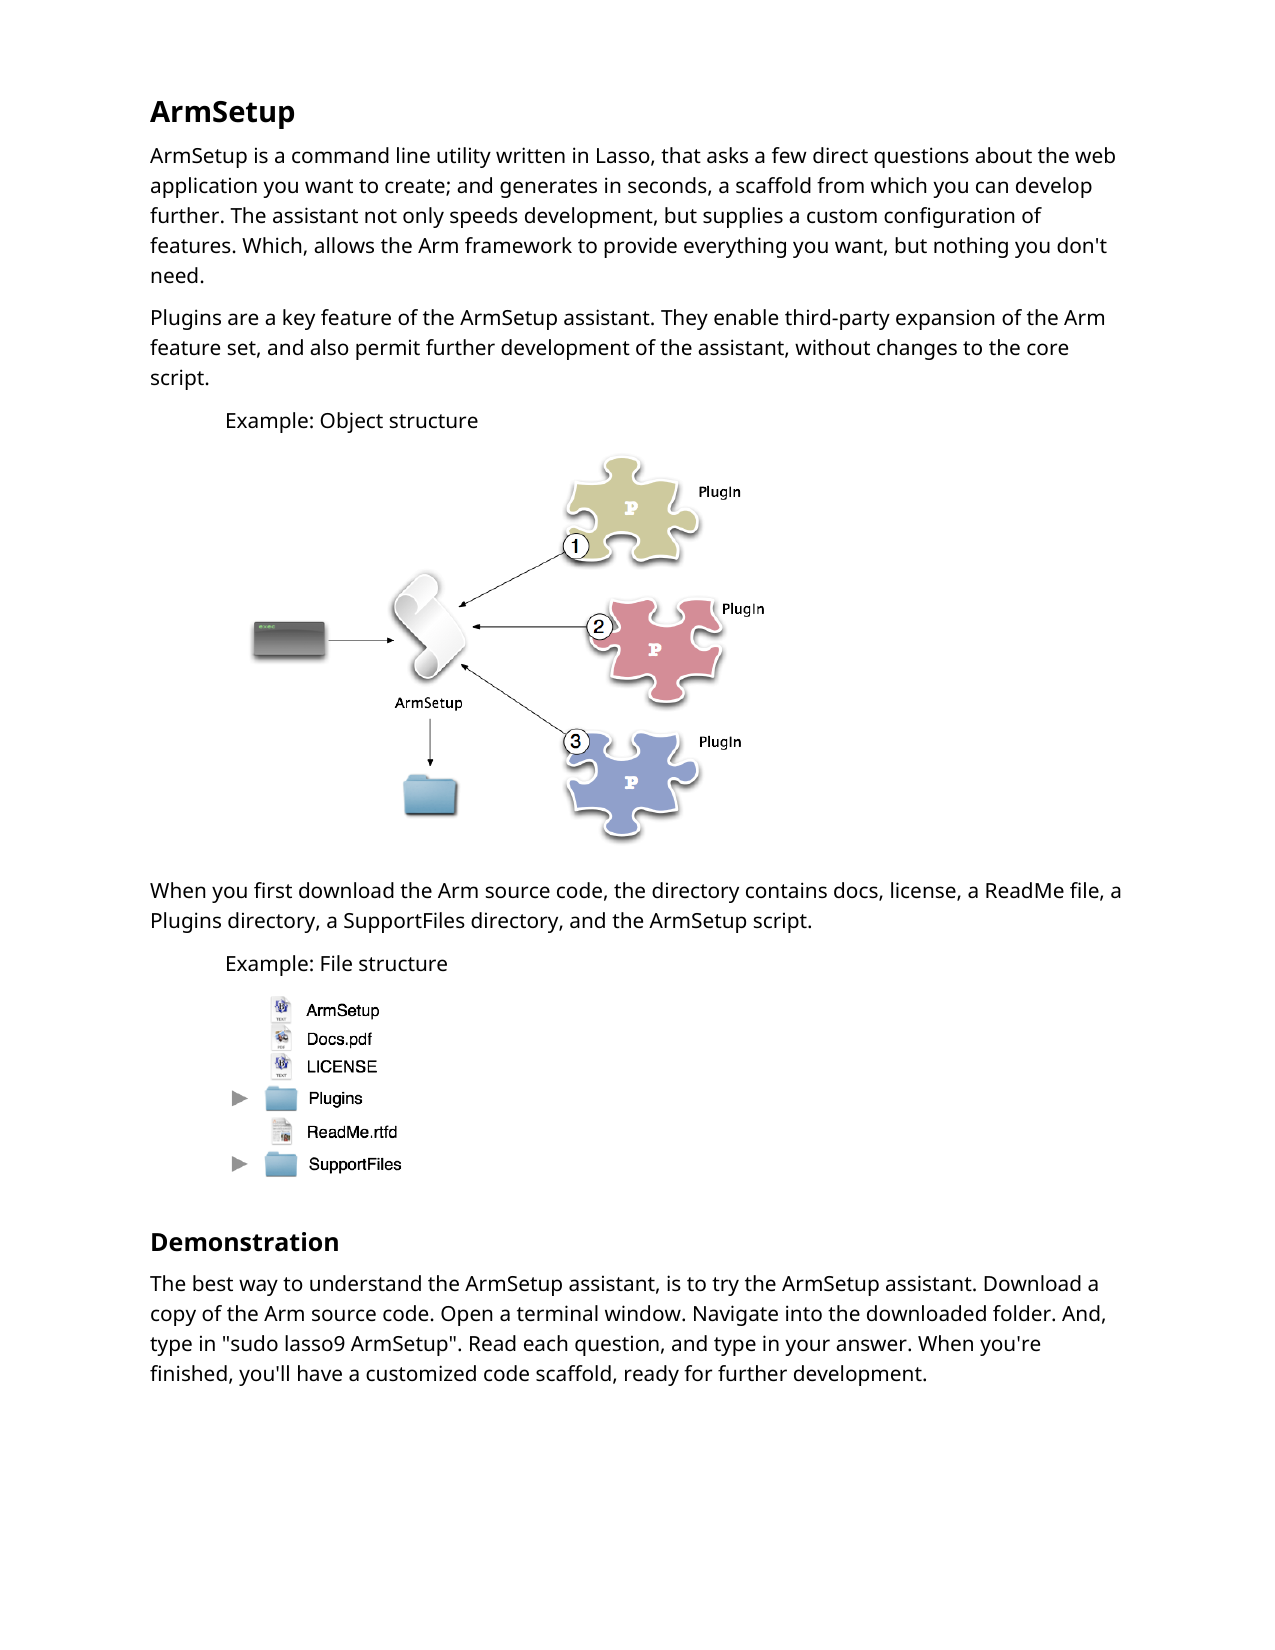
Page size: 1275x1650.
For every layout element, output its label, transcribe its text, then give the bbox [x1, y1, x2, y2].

picture [243, 449, 765, 847]
text Example: Object structure [150, 406, 1125, 434]
text Example: File structure [150, 949, 1125, 977]
subtitle ArmSetup [150, 91, 1125, 131]
text When you first download the Arm source code, the directory contains docs, license, a ReadMe file, a Plugins directory, a SupportFiles directory, and the ArmSetup script. [150, 876, 1125, 935]
picture [231, 995, 402, 1180]
subtitle Demonstration [150, 1225, 1125, 1259]
text The best way to understand the ArmSetup assistant, is to try the ArmSetup assistant. Download a copy of the Arm source code. Open a terminal window. Navigate into the downloaded folder. And, type in "sudo lasso9 ArmSetup". Read each question, and type in your answer. When you're finished, you'll have a customized code scaffold, ready for further development. [150, 1269, 1125, 1388]
text ArmSetup is a command line utility written in Lasso, that asks a few direct questions about the web application you want to create; and generates in seconds, a scaffold from which you can develop further. The assistant not only speeds development, but supplies a custom configuration of features. Which, allows the Arm framework to provide everything you want, but nothing you don't need. [150, 142, 1125, 289]
text Plugins are a key feature of the ArmSetup assistant. They enable third-party expansion of the Arm feature set, and also permit further development of the assistant, without changes to the core script. [150, 303, 1125, 392]
